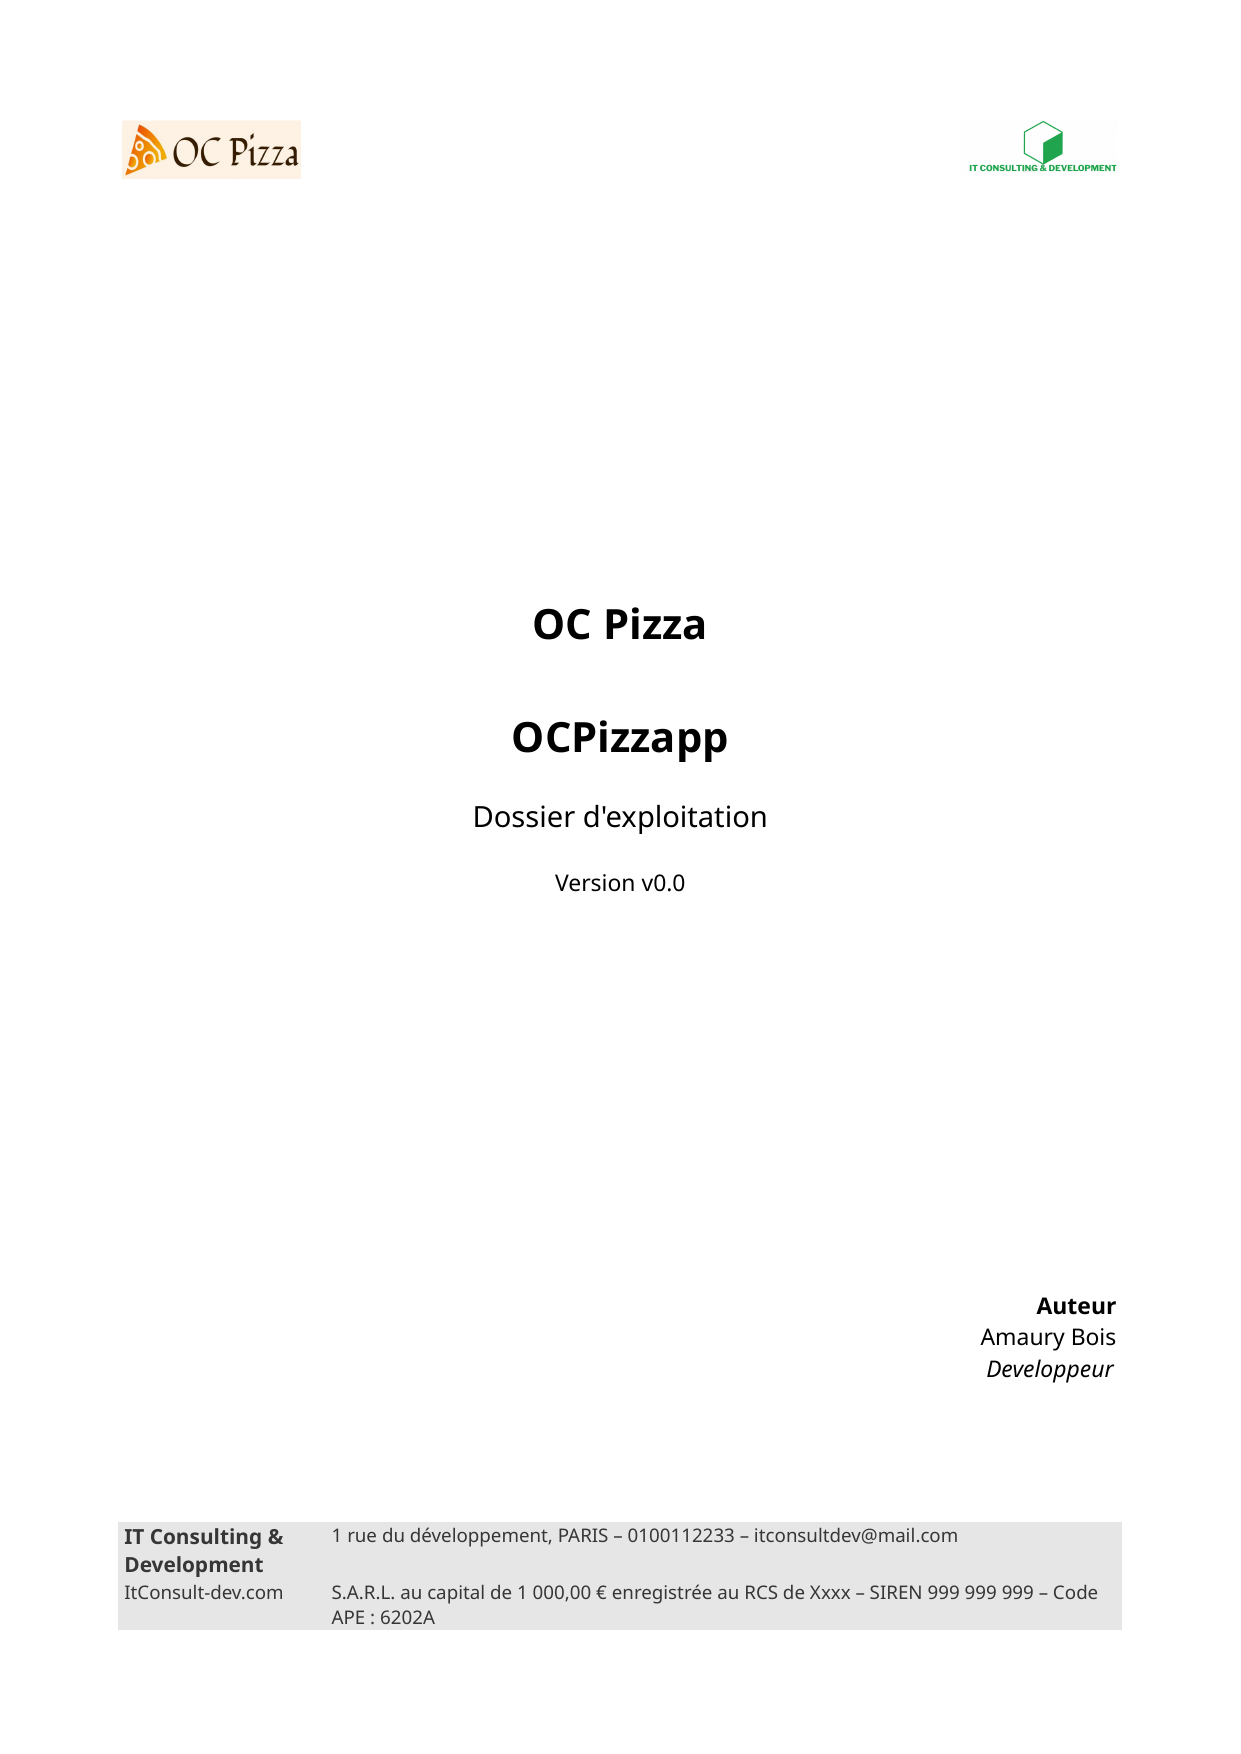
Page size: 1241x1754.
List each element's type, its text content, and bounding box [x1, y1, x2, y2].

table_header OC Pizza OCPizzapp Dossier d'exploitation Version v0.0 [118, 227, 1122, 1266]
picture [122, 120, 308, 179]
picture [960, 118, 1117, 177]
table_cell Auteur Amaury Bois Developpeur [118, 1266, 1122, 1408]
